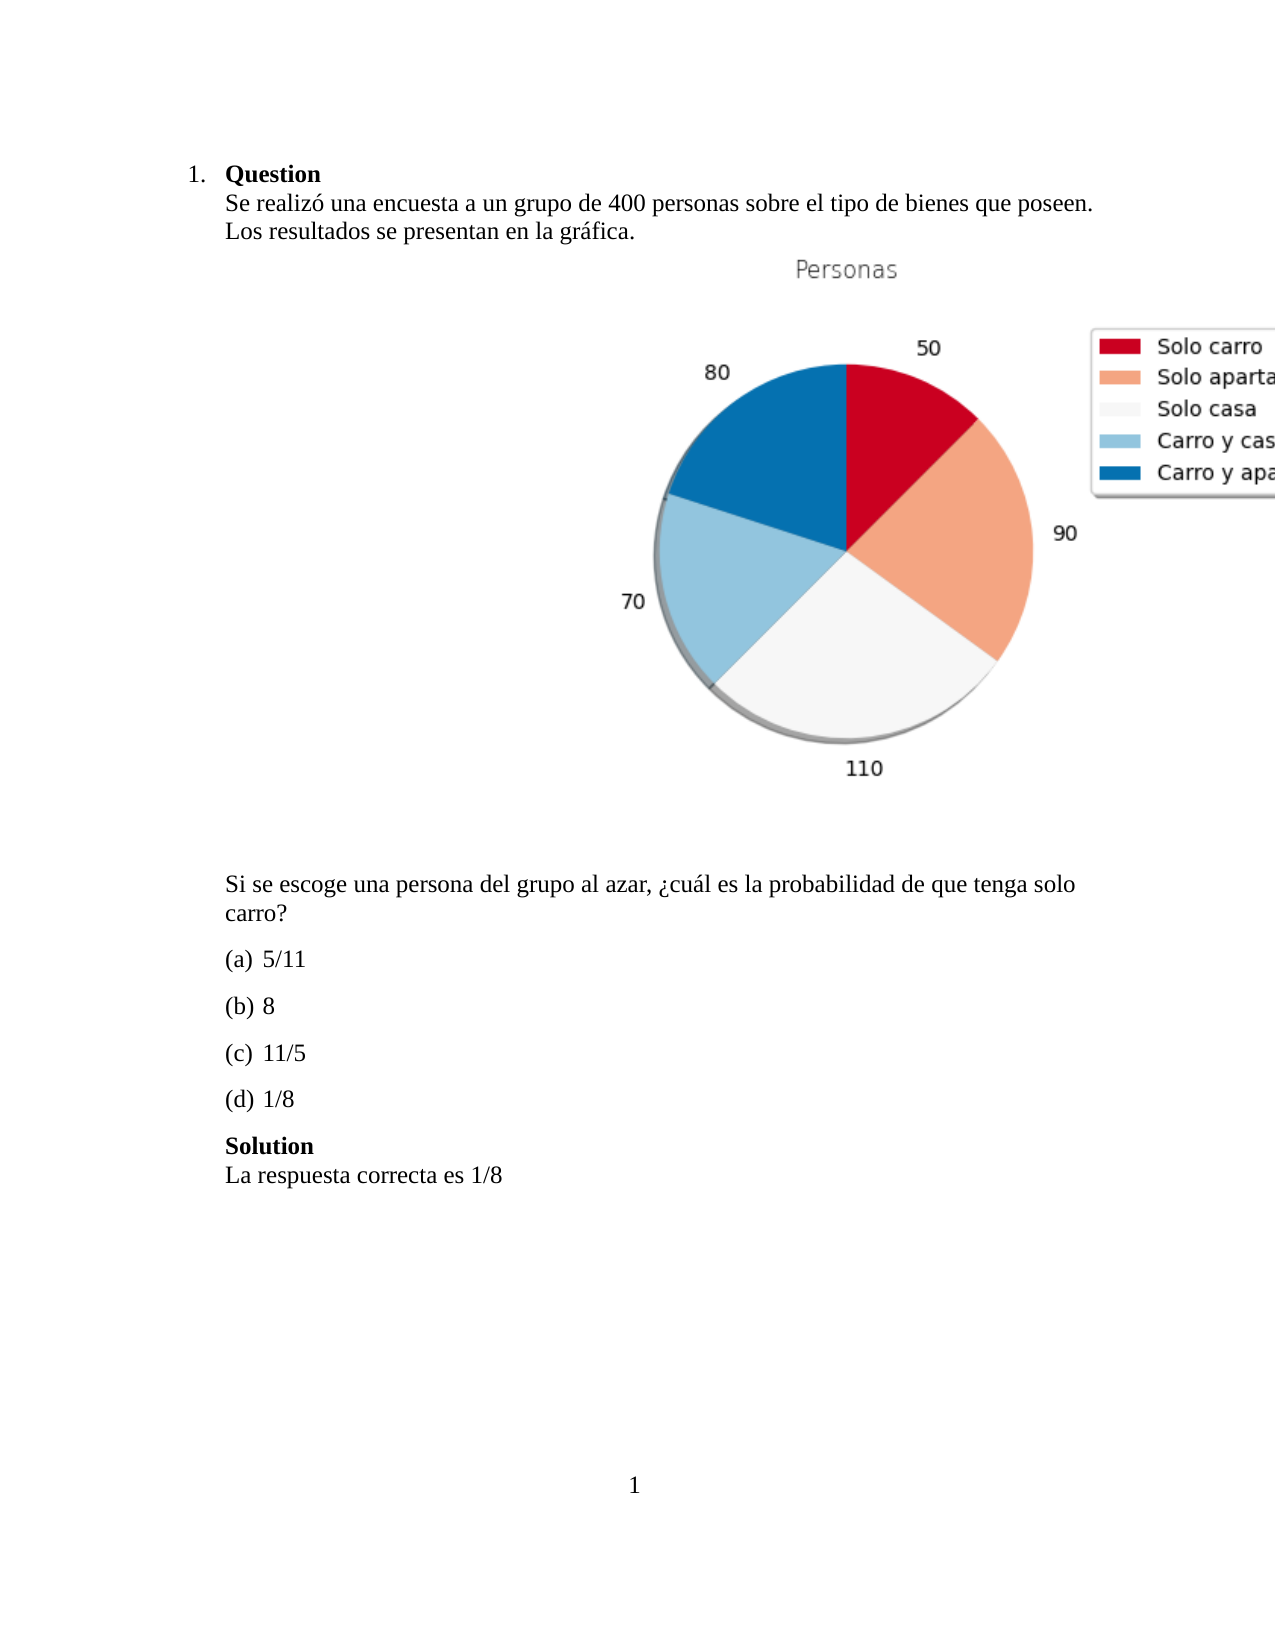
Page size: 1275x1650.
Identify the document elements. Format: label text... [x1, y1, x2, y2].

list 1/8 [225, 1084, 1125, 1113]
list Question Se realizó una encuesta a un grupo de 400 personas sobre el tipo de bienes que poseen. Los resultados se presentan en la gráfica. [187, 159, 1125, 851]
list 5/11 [225, 944, 1125, 973]
list 8 [225, 991, 1125, 1020]
picture [225, 245, 1275, 852]
list Si se escoge una persona del grupo al azar, ¿cuál es la probabilidad de que tenga solo carro? [187, 869, 1125, 927]
list 11/5 [225, 1038, 1125, 1067]
list Solution La respuesta correcta es 1/8 [187, 1131, 1125, 1217]
